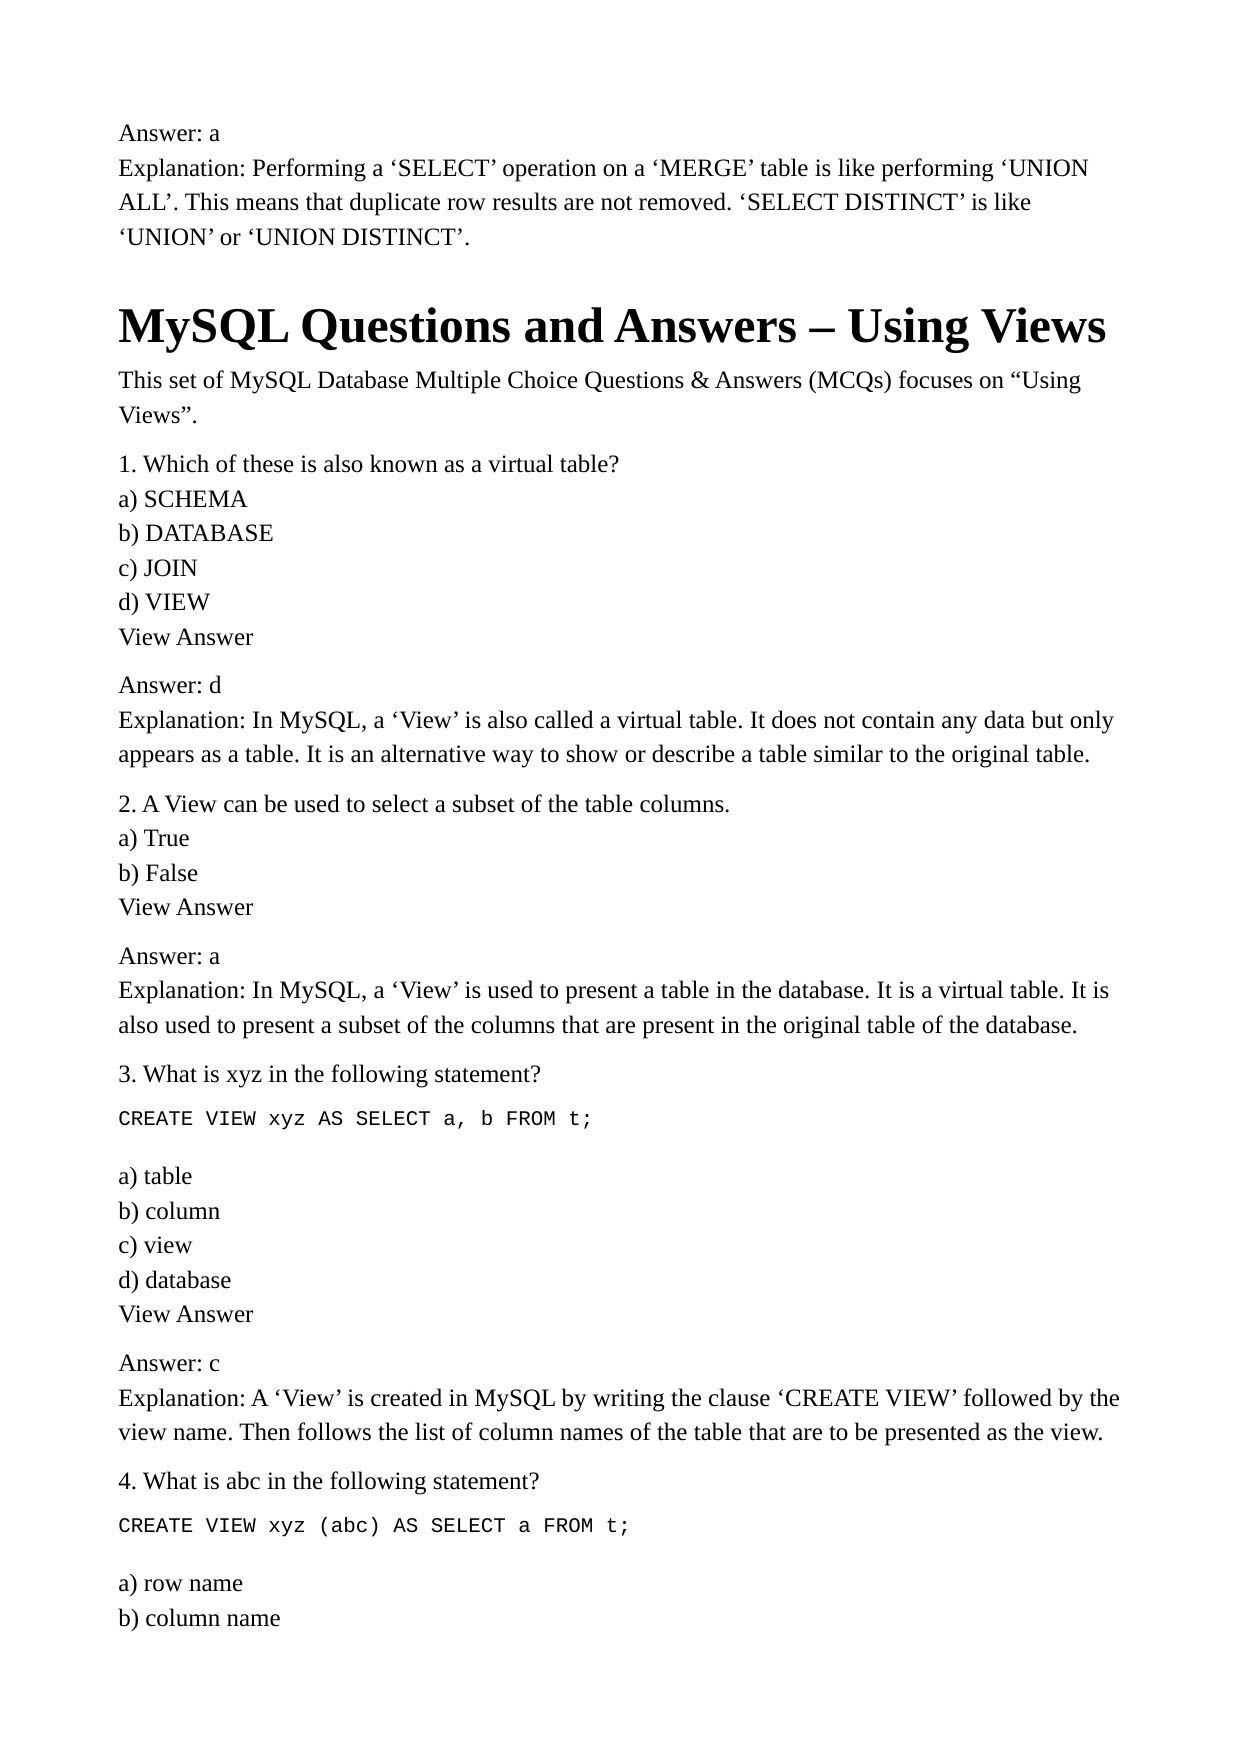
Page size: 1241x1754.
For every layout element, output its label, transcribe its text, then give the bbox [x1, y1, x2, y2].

text Answer: d Explanation: In MySQL, a ‘View’ is also called a virtual table. It does not contain any data but only appears as a table. It is an alternative way to show or describe a table similar to the original table. [118, 671, 1122, 768]
text Answer: c Explanation: A ‘View’ is created in MySQL by writing the clause ‘CREATE VIEW’ followed by the view name. Then follows the list of column names of the table that are to be presented as the view. [118, 1348, 1122, 1446]
text a) row name b) column name [118, 1568, 1122, 1632]
text a) table b) column c) view d) database View Answer [118, 1161, 1122, 1328]
text CREATE VIEW xyz (abc) AS SELECT a FROM t; [118, 1515, 1122, 1539]
text CREATE VIEW xyz AS SELECT a, b FROM t; [118, 1108, 1122, 1132]
subtitle MySQL Questions and Answers – Using Views [118, 296, 1122, 353]
text Answer: a Explanation: Performing a ‘SELECT’ operation on a ‘MERGE’ table is like performing ‘UNION ALL’. This means that duplicate row results are not removed. ‘SELECT DISTINCT’ is like ‘UNION’ or ‘UNION DISTINCT’. [118, 118, 1122, 250]
text Answer: a Explanation: In MySQL, a ‘View’ is used to present a table in the database. It is a virtual table. It is also used to present a subset of the columns that are present in the original table of the database. [118, 941, 1122, 1039]
text 1. Which of these is also known as a virtual table? a) SCHEMA b) DATABASE c) JOIN d) VIEW View Answer [118, 449, 1122, 650]
text 4. What is abc in the following statement? [118, 1466, 1122, 1495]
text 2. A View can be used to select a subset of the table columns. a) True b) False View Answer [118, 789, 1122, 921]
text This set of MySQL Database Multiple Choice Questions & Answers (MCQs) focuses on “Using Views”. [118, 366, 1122, 429]
text 3. What is xyz in the following statement? [118, 1059, 1122, 1088]
